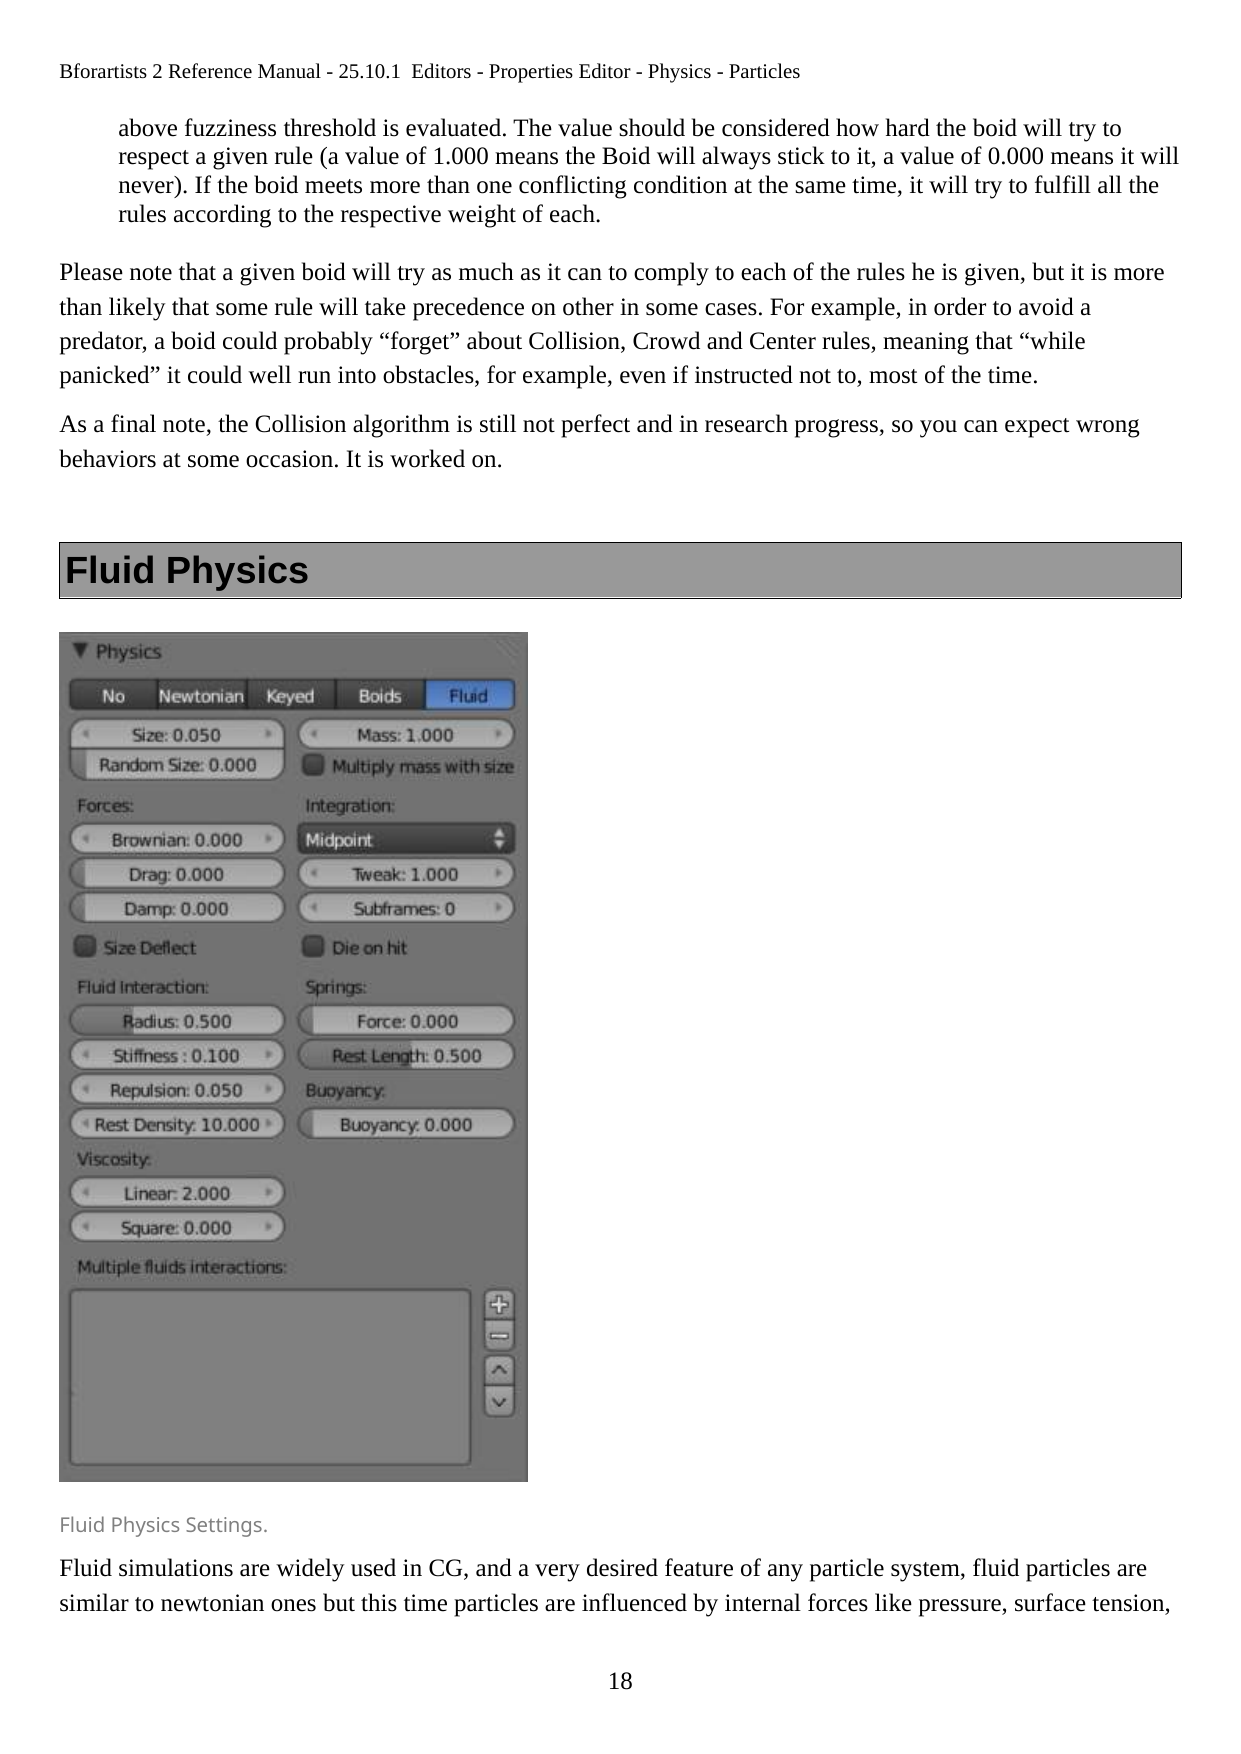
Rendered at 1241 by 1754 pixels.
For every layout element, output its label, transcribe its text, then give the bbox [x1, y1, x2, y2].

text Please note that a given boid will try as much as it can to comply to each of the rules he is given, but it is more than likely that some rule will take precedence on other in some cases. For example, in order to avoid a predator, a boid could probably “forget” about Collision, Crowd and Center rules, meaning that “while panicked” it could well run into obstacles, for example, even if instructed not to, most of the time. [59, 257, 1181, 389]
picture [59, 632, 528, 1482]
text Fluid simulations are widely used in CG, and a very desired feature of any particle system, fluid particles are similar to newtonian ones but this time particles are influenced by internal forces like pressure, surface tension, [59, 1553, 1181, 1617]
list above fuzziness threshold is evaluated. The value should be considered how hard the boid will try to respect a given rule (a value of 1.000 means the Boid will always stick to it, a value of 0.000 means it will never). If the boid meets more than one conflicting condition at the same time, it will try to fulfill all the rules according to the respective weight of each. [118, 113, 1181, 228]
text As a final note, the Collision algorithm is still not perfect and in research progress, so you can expect wrong behaviors at some occasion. It is worked on. [59, 409, 1181, 473]
table_header Fluid Physics [60, 543, 1181, 597]
text Fluid Physics Settings. [59, 1507, 1181, 1539]
